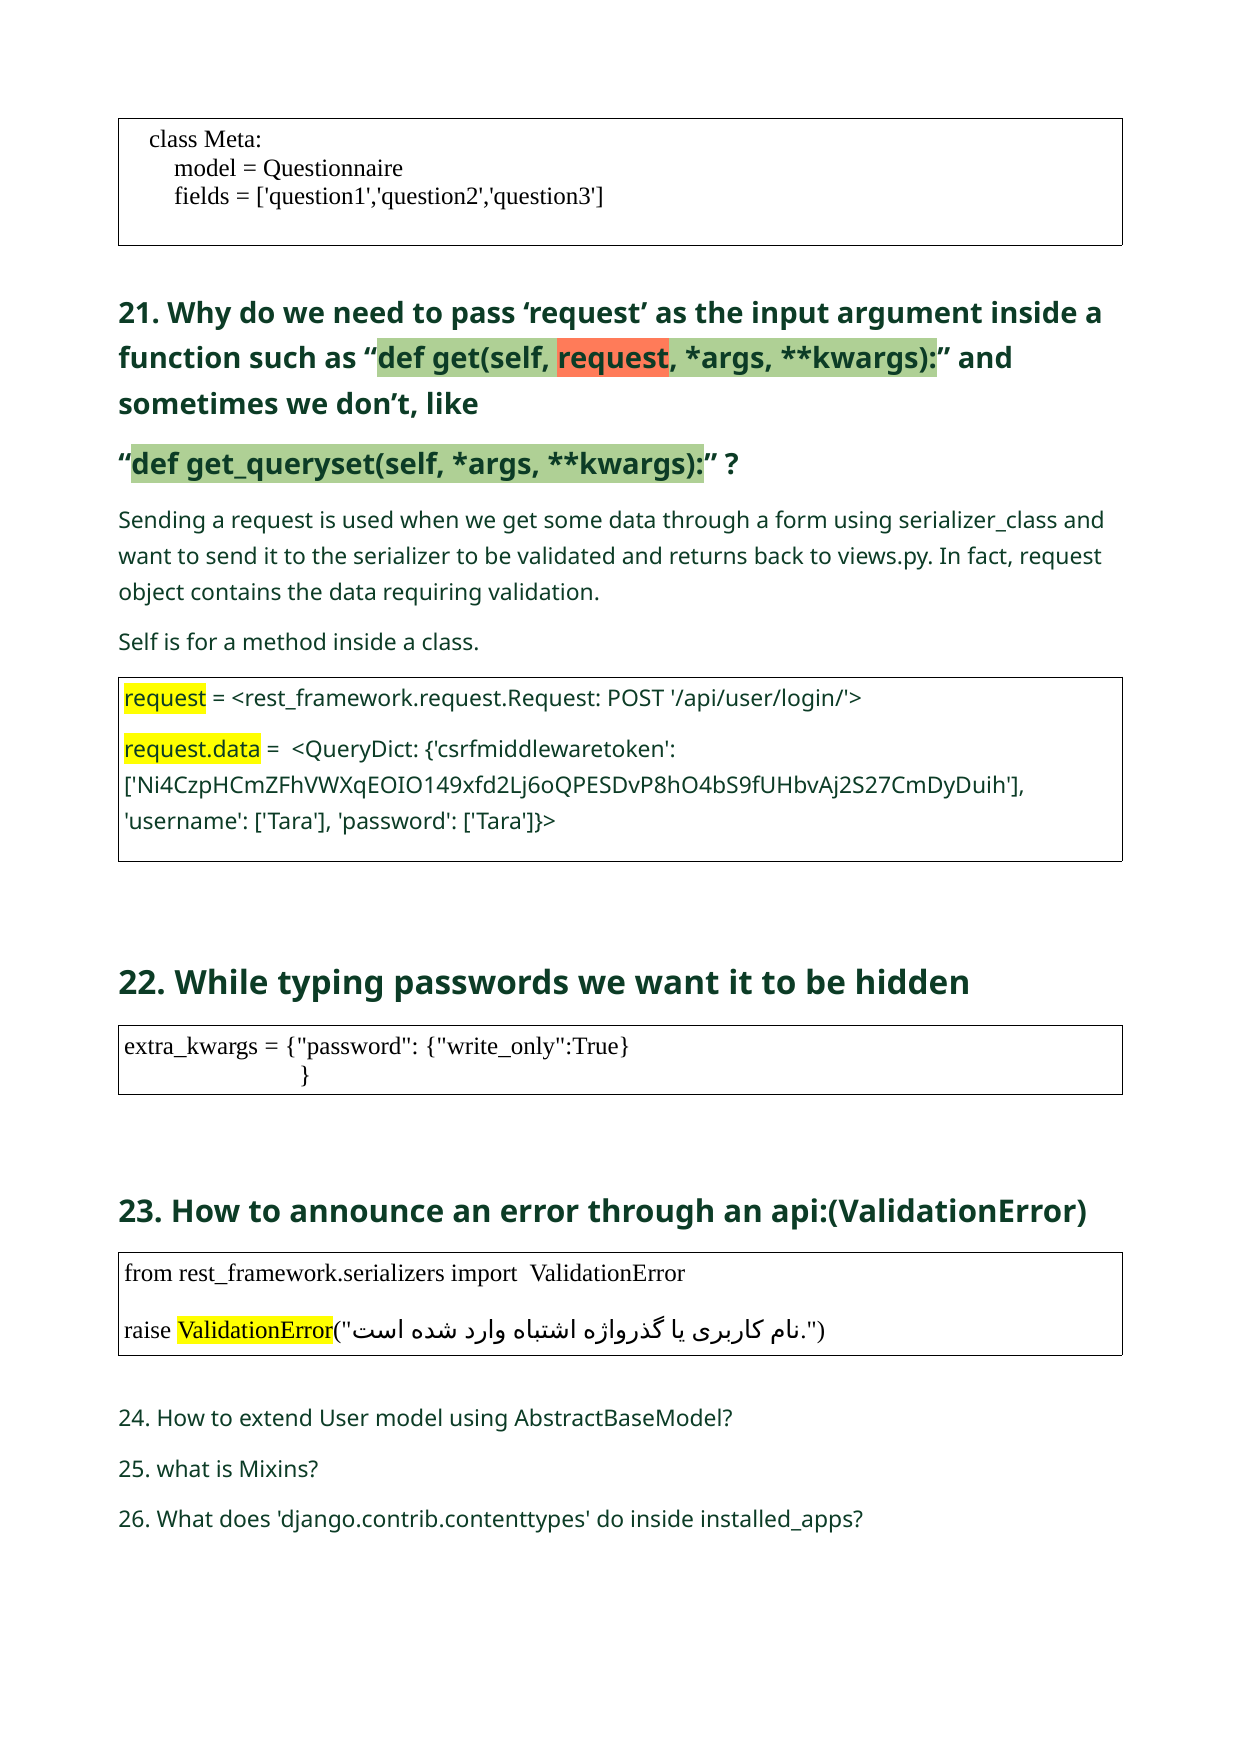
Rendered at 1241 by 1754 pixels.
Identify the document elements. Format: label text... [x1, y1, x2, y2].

table_header class Meta: model = Questionnaire fields = ['question1','question2','question3'] [119, 119, 1122, 245]
text 24. How to extend User model using AbstractBaseModel? [118, 1402, 1122, 1433]
text 23. How to announce an error through an api:(ValidationError) [118, 1189, 1122, 1231]
text Sending a request is used when we get some data through a form using serializer_class and want to send it to the serializer to be validated and returns back to views.py. In fact, request object contains the data requiring validation. [118, 504, 1122, 607]
table_header extra_kwargs = {"password": {"write_only":True} } [119, 1026, 1122, 1094]
text 26. What does 'django.contrib.contenttypes' do inside installed_apps? [118, 1503, 1122, 1534]
text 21. Why do we need to pass ‘request’ as the input argument inside a function such as “def get(self, request, *args, **kwargs):” and sometimes we don’t, like [118, 292, 1122, 423]
text Self is for a method inside a class. [118, 626, 1122, 657]
text 22. While typing passwords we want it to be hidden [118, 958, 1122, 1004]
table_header from rest_framework.serializers import ValidationError raise ValidationError("نام کاربری یا گذرواژه اشتباه وارد شده است.") [119, 1253, 1122, 1355]
text “def get_queryset(self, *args, **kwargs):” ? [118, 443, 1122, 483]
table_header request = <rest_framework.request.Request: POST '/api/user/login/'> request.data = <QueryDict: {'csrfmiddlewaretoken': ['Ni4CzpHCmZFhVWXqEOIO149xfd2Lj6oQPESDvP8hO4bS9fUHbvAj2S27CmDyDuih'], 'username': ['Tara'], 'password': ['Tara']}> [119, 678, 1122, 861]
text 25. what is Mixins? [118, 1453, 1122, 1484]
